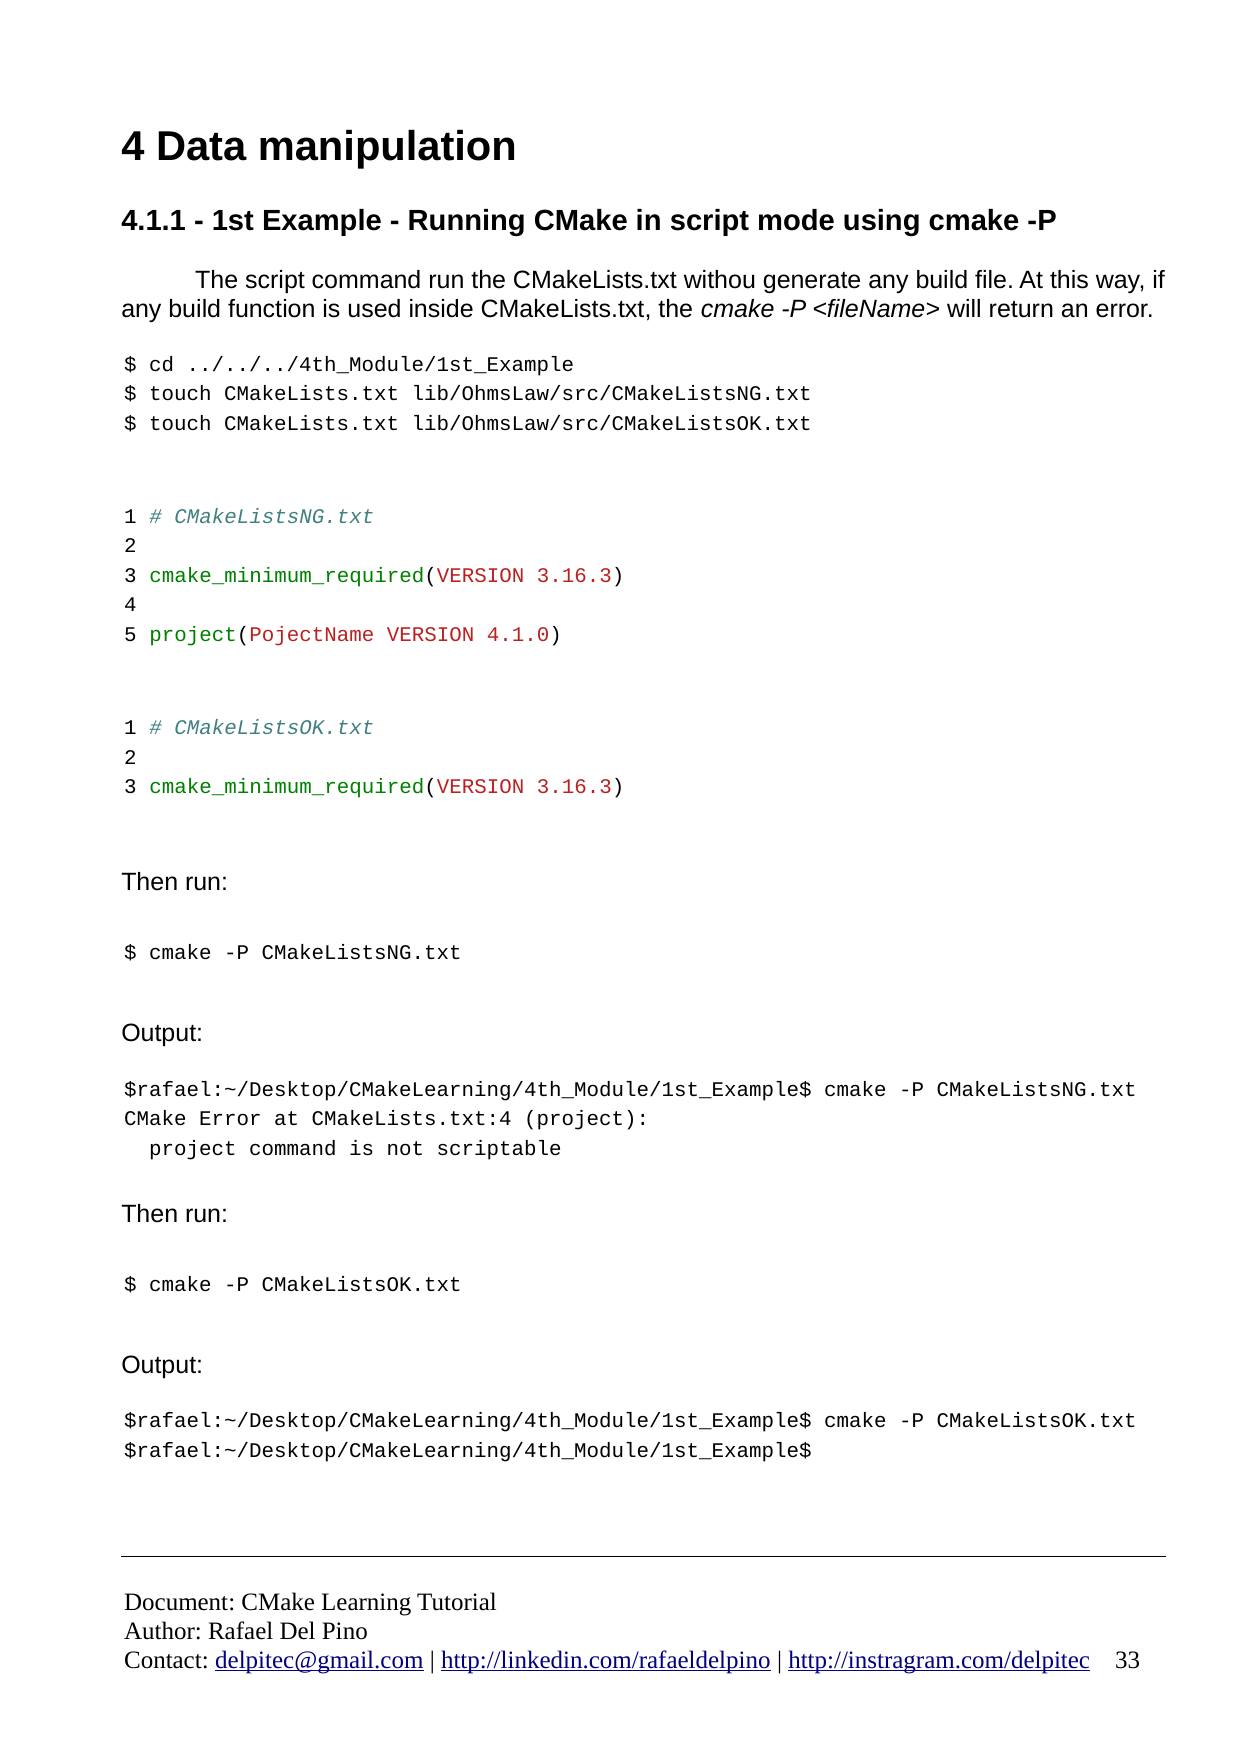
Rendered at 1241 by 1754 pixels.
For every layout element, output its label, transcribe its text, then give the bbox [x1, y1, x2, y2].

table_header $rafael:~/Desktop/CMakeLearning/4th_Module/1st_Example$ cmake -P CMakeListsNG.txt CMake Error at CMakeLists.txt:4 (project): project command is not scriptable [121, 1076, 1166, 1170]
text Output: [121, 1018, 1166, 1047]
table_header 1 2 3 [121, 715, 146, 838]
table_header # CMakeListsNG.txt cmake_minimum_required(VERSION 3.16.3) project(PojectName VERSION 4.1.0) [146, 503, 1166, 686]
table_header $ cd ../../../4th_Module/1st_Example $ touch CMakeLists.txt lib/OhmsLaw/src/CMakeListsNG.txt $ touch CMakeLists.txt lib/OhmsLaw/src/CMakeListsOK.txt [121, 351, 1166, 445]
text The script command run the CMakeLists.txt withou generate any build file. At this way, if any build function is used inside CMakeLists.txt, the cmake -P <fileName> will return an error. [121, 265, 1166, 322]
table_header $ cmake -P CMakeListsNG.txt [121, 925, 1166, 989]
table_header # CMakeListsOK.txt cmake_minimum_required(VERSION 3.16.3) [146, 715, 1166, 838]
text 4.1.1 - 1st Example - Running CMake in script mode using cmake -P [121, 202, 1166, 236]
table_header $ cmake -P CMakeListsOK.txt [121, 1256, 1166, 1321]
text Then run: [121, 1199, 1166, 1228]
table_header 1 2 3 4 5 [121, 503, 146, 686]
table_header $rafael:~/Desktop/CMakeLearning/4th_Module/1st_Example$ cmake -P CMakeListsOK.txt $rafael:~/Desktop/CMakeLearning/4th_Module/1st_Example$ [121, 1408, 1166, 1472]
text Then run: [121, 867, 1166, 896]
text 4 Data manipulation [121, 121, 1166, 169]
text Output: [121, 1350, 1166, 1379]
